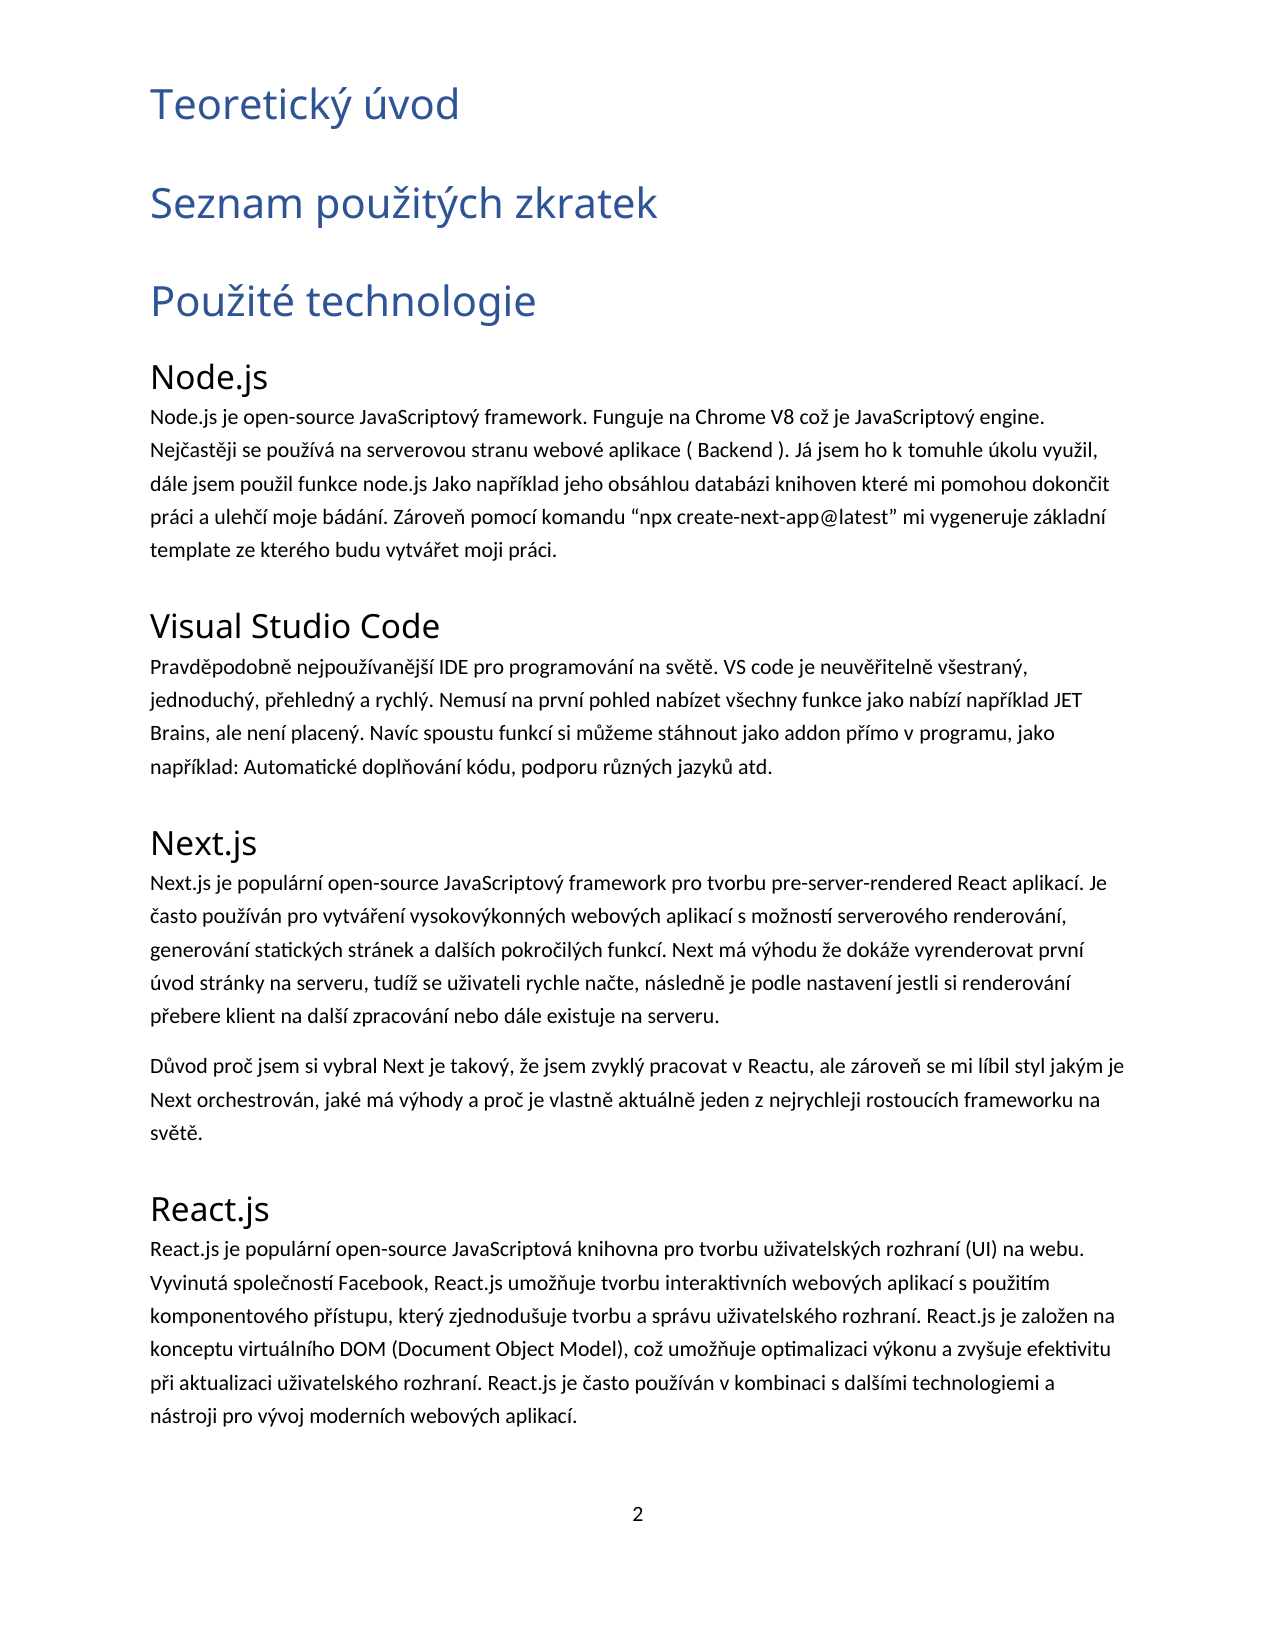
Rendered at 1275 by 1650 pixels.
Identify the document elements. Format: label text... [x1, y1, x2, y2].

subtitle Node.js [150, 354, 1125, 399]
text React.js je populární open-source JavaScriptová knihovna pro tvorbu uživatelských rozhraní (UI) na webu. Vyvinutá společností Facebook, React.js umožňuje tvorbu interaktivních webových aplikací s použitím komponentového přístupu, který zjednodušuje tvorbu a správu uživatelského rozhraní. React.js je založen na konceptu virtuálního DOM (Document Object Model), což umožňuje optimalizaci výkonu a zvyšuje efektivitu při aktualizaci uživatelského rozhraní. React.js je často používán v kombinaci s dalšími technologiemi a nástroji pro vývoj moderních webových aplikací. [150, 1235, 1125, 1429]
subtitle Next.js [150, 819, 1125, 865]
subtitle Teoretický úvod [150, 75, 1125, 132]
subtitle Visual Studio Code [150, 603, 1125, 649]
subtitle Seznam použitých zkratek [150, 173, 1125, 230]
text Pravděpodobně nejpoužívanější IDE pro programování na světě. VS code je neuvěřitelně všestraný, jednoduchý, přehledný a rychlý. Nemusí na první pohled nabízet všechny funkce jako nabízí například JET Brains, ale není placený. Navíc spoustu funkcí si můžeme stáhnout jako addon přímo v programu, jako například: Automatické doplňování kódu, podporu různých jazyků atd. [150, 653, 1125, 779]
text Next.js je populární open-source JavaScriptový framework pro tvorbu pre-server-rendered React aplikací. Je často používán pro vytváření vysokovýkonných webových aplikací s možností serverového renderování, generování statických stránek a dalších pokročilých funkcí. Next má výhodu že dokáže vyrenderovat první úvod stránky na serveru, tudíž se uživateli rychle načte, následně je podle nastavení jestli si renderování přebere klient na další zpracování nebo dále existuje na serveru. [150, 869, 1125, 1029]
subtitle Použité technologie [150, 272, 1125, 329]
text Node.js je open-source JavaScriptový framework. Funguje na Chrome V8 což je JavaScriptový engine. Nejčastěji se používá na serverovou stranu webové aplikace ( Backend ). Já jsem ho k tomuhle úkolu využil, dále jsem použil funkce node.js Jako například jeho obsáhlou databázi knihoven které mi pomohou dokončit práci a ulehčí moje bádání. Zároveň pomocí komandu “npx create-next-app@latest” mi vygeneruje základní template ze kterého budu vytvářet moji práci. [150, 403, 1125, 563]
subtitle React.js [150, 1186, 1125, 1231]
text Důvod proč jsem si vybral Next je takový, že jsem zvyklý pracovat v Reactu, ale zároveň se mi líbil styl jakým je Next orchestrován, jaké má výhody a proč je vlastně aktuálně jeden z nejrychleji rostoucích frameworku na světě. [150, 1052, 1125, 1146]
